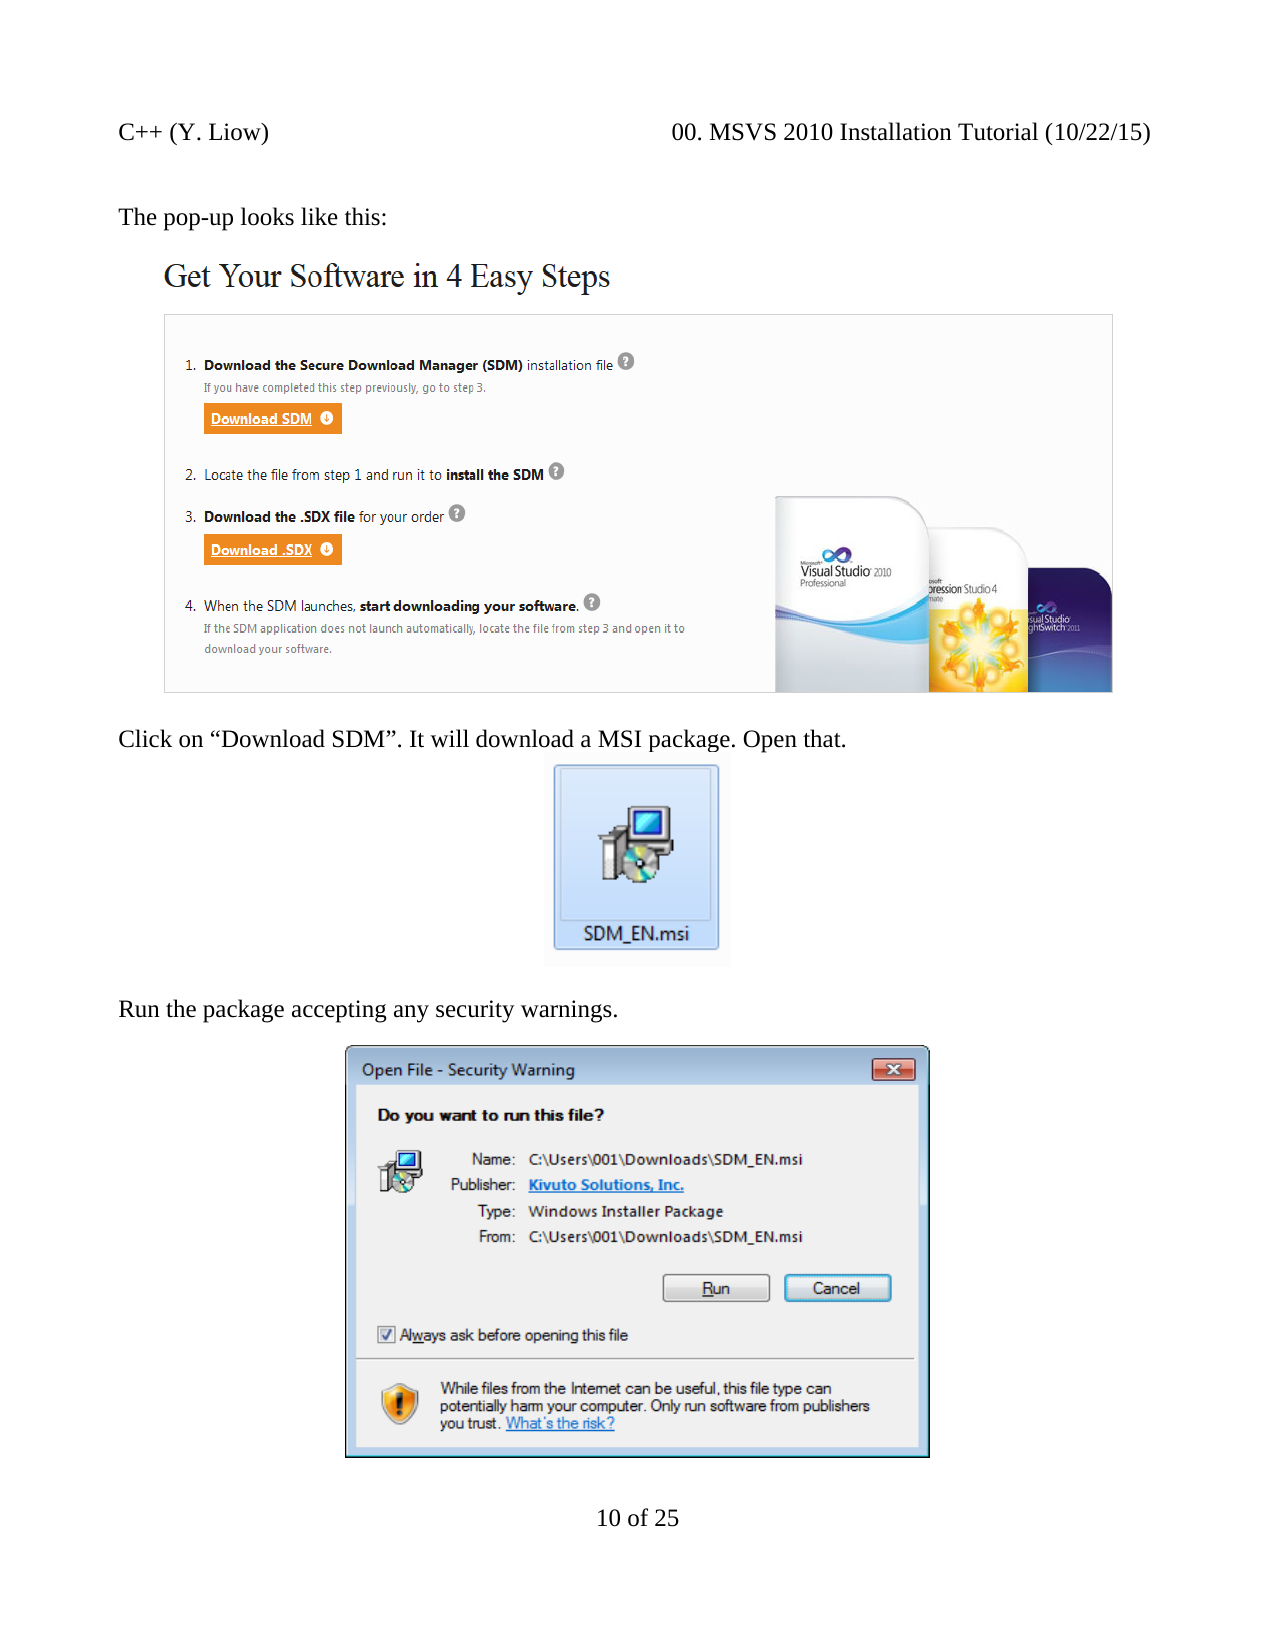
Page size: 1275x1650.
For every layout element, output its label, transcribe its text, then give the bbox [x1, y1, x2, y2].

text The pop-up looks like this: [118, 203, 1157, 231]
text Click on “Download SDM”. It will download a MSI package. Open that. [118, 725, 1157, 753]
picture [345, 1045, 930, 1458]
text Run the package accepting any security warnings. [118, 995, 1157, 1022]
